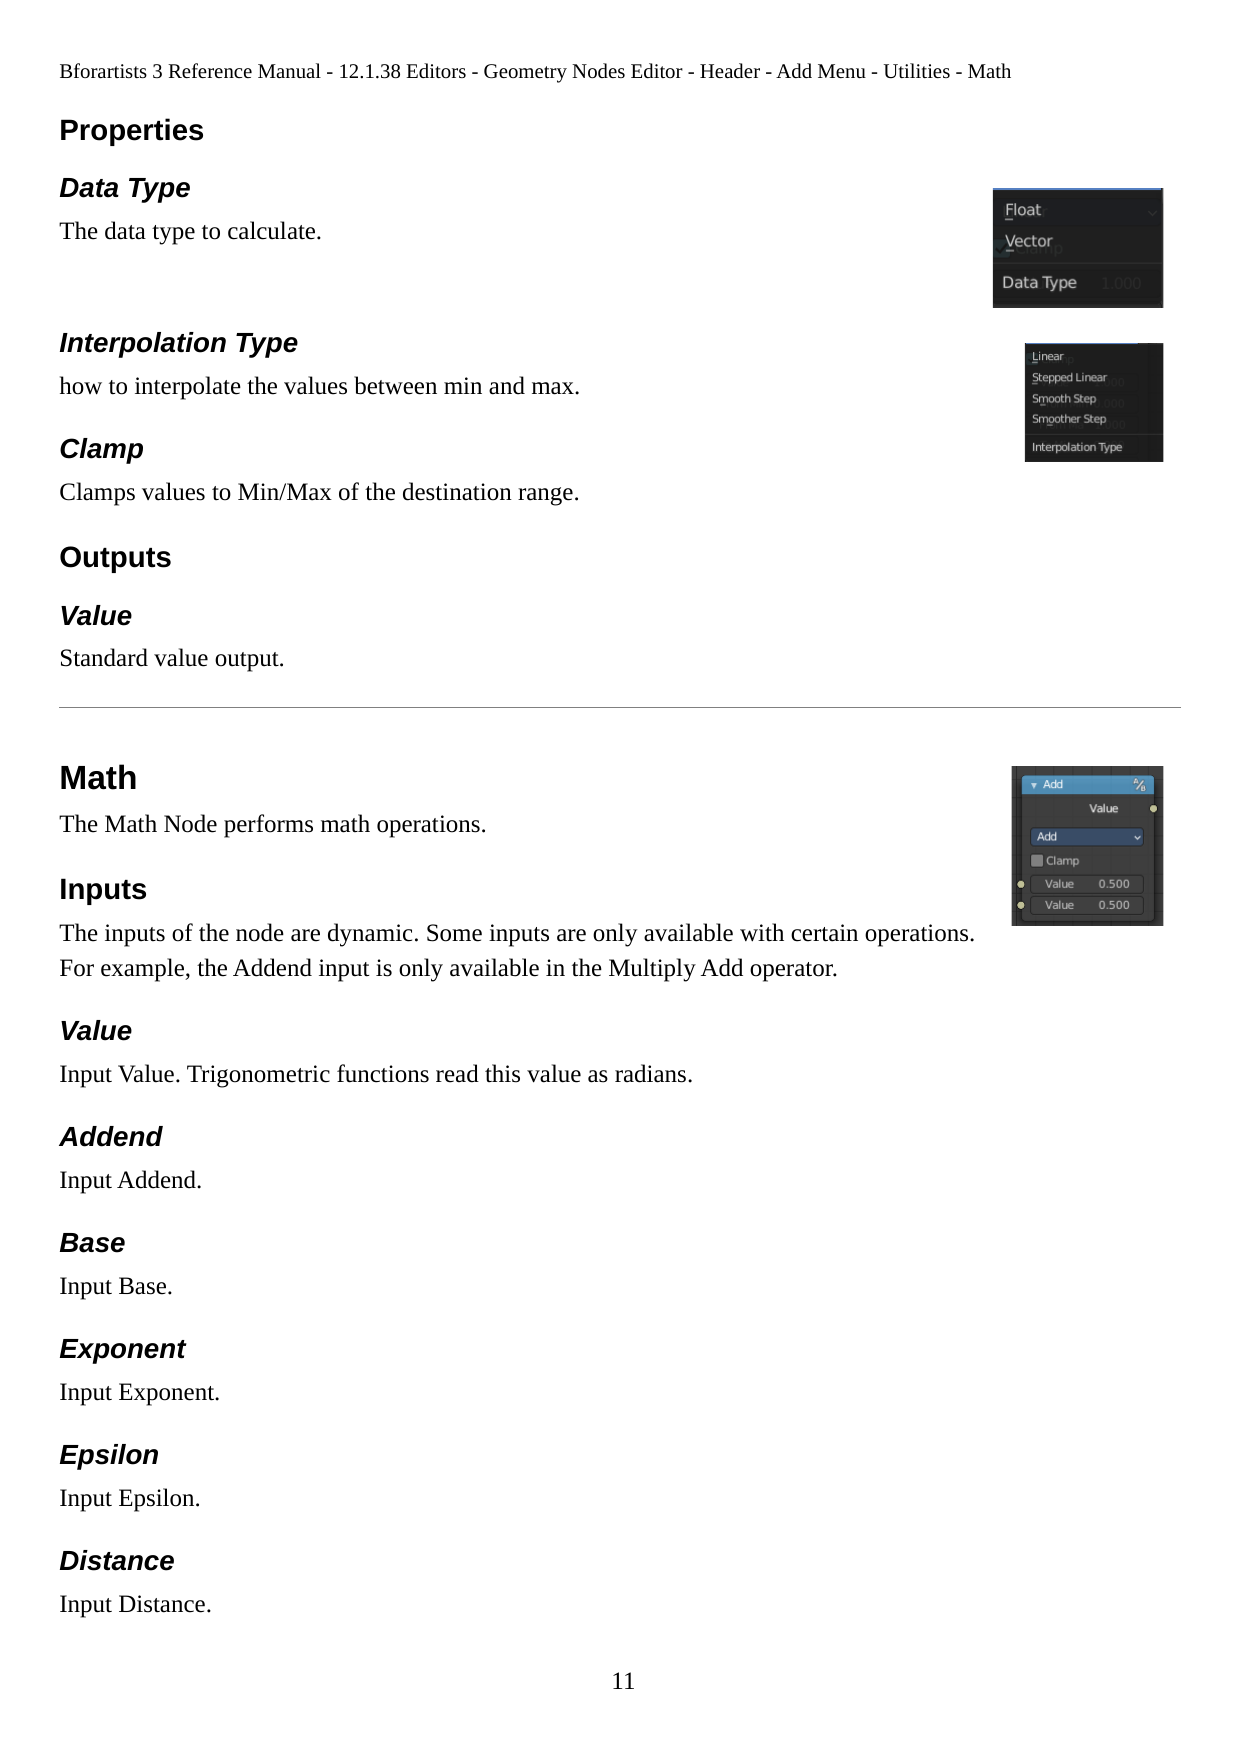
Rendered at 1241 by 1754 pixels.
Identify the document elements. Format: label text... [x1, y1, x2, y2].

text Input Exponent. [59, 1377, 1181, 1406]
subtitle Data Type [59, 171, 1181, 203]
subtitle Base [59, 1226, 1181, 1258]
subtitle Addend [59, 1121, 1181, 1152]
subtitle Epsilon [59, 1438, 1181, 1470]
text Input Distance. [59, 1589, 1181, 1617]
subtitle Properties [59, 113, 1181, 146]
text how to interpolate the values between min and max. [59, 371, 1024, 399]
picture [992, 188, 1164, 308]
text Input Base. [59, 1271, 1181, 1299]
subtitle Inputs [59, 872, 1011, 906]
subtitle Interpolation Type [59, 326, 1181, 358]
subtitle Math [59, 757, 1181, 796]
picture [1011, 766, 1164, 926]
subtitle [1164, 872, 1181, 906]
text Clamps values to Min/Max of the destination range. [59, 477, 1181, 505]
text The inputs of the node are dynamic. Some inputs are only available with certain operations. For example, the Addend input is only available in the Multiply Add operator. [59, 918, 1181, 982]
subtitle Exponent [59, 1332, 1181, 1364]
text Input Value. Trigonometric functions read this value as radians. [59, 1059, 1181, 1088]
subtitle Value [59, 1014, 1181, 1046]
subtitle Clamp [59, 432, 1181, 464]
subtitle Distance [59, 1544, 1181, 1576]
text Standard value output. [59, 643, 1181, 672]
text The Math Node performs math operations. [59, 809, 1011, 837]
picture [1024, 343, 1164, 462]
subtitle Value [59, 599, 1181, 631]
subtitle Outputs [59, 540, 1181, 574]
text Input Epsilon. [59, 1483, 1181, 1511]
text Input Addend. [59, 1165, 1181, 1194]
text The data type to calculate. [59, 216, 992, 244]
